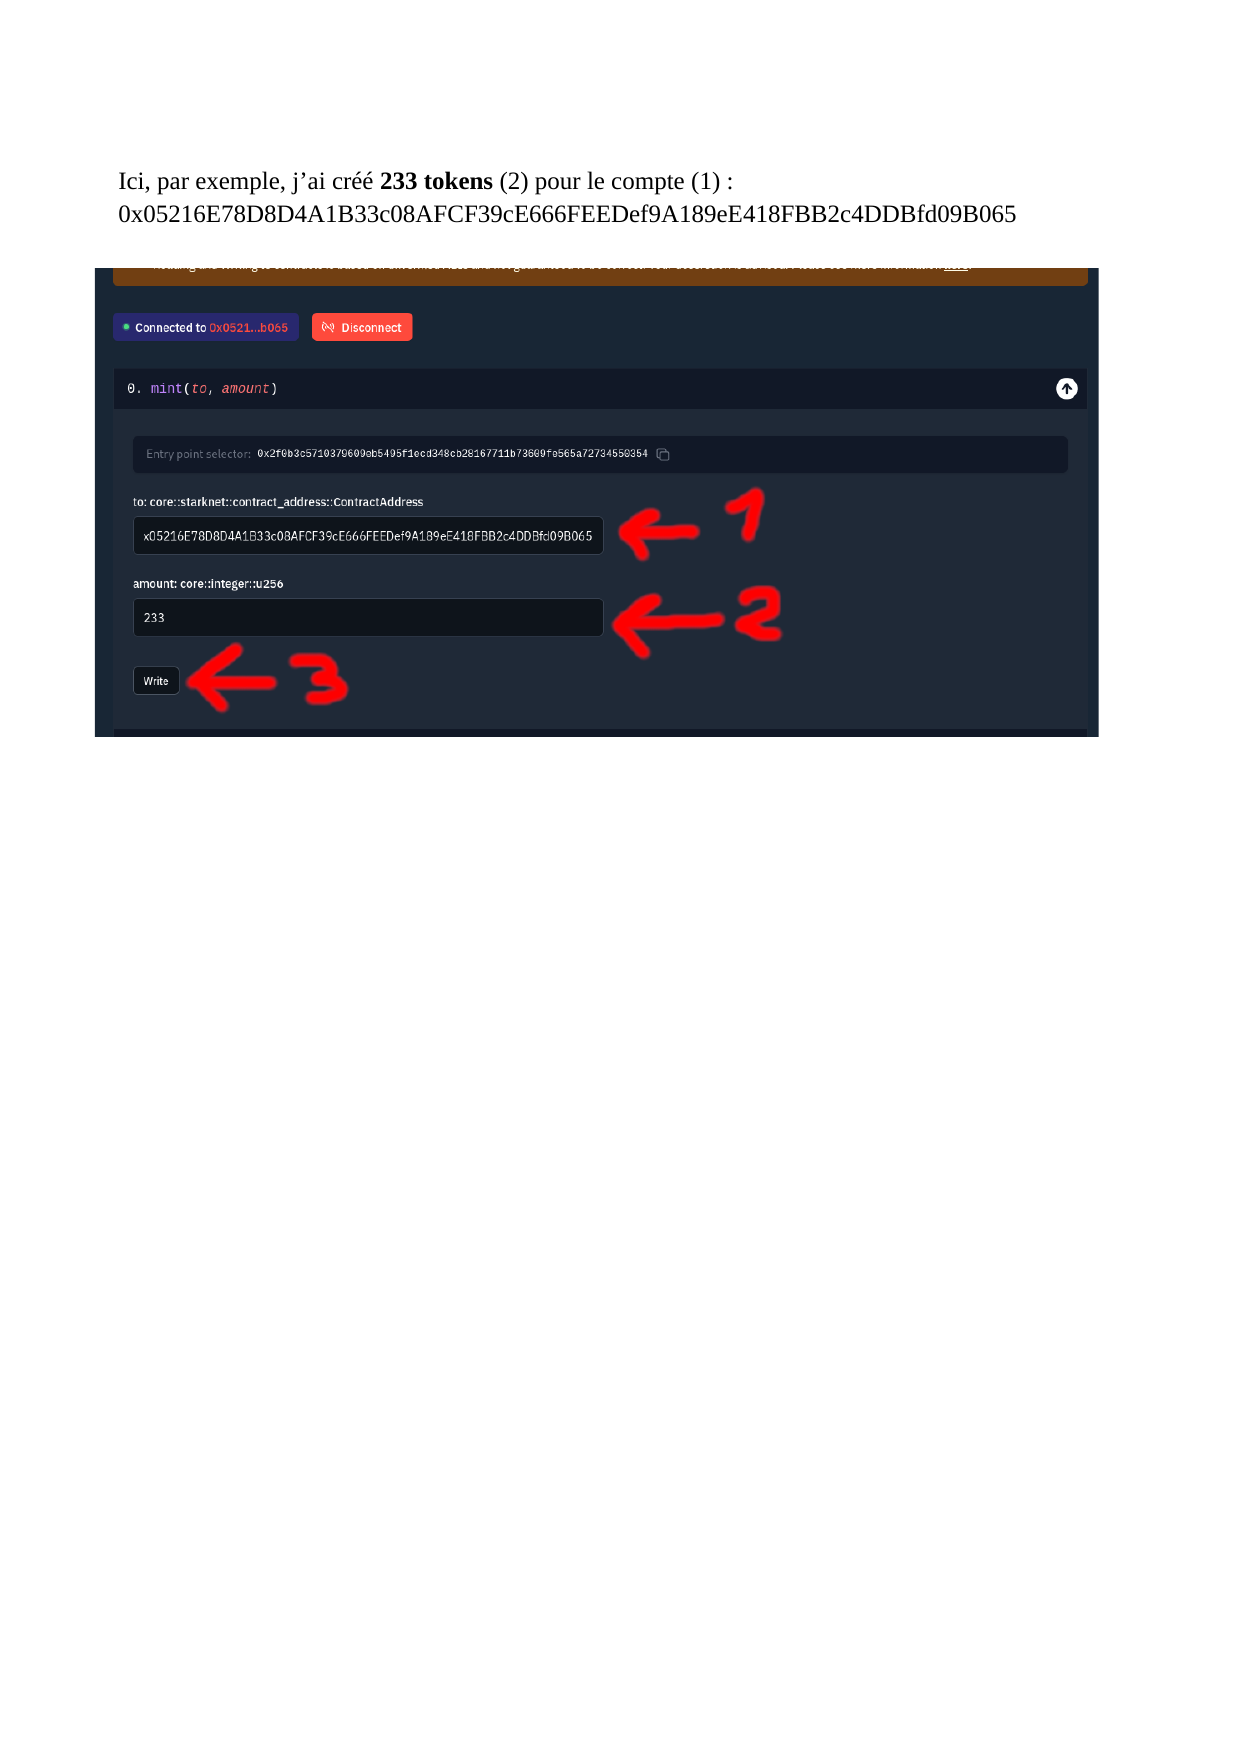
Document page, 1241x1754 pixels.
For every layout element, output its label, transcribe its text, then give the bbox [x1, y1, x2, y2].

text Ici, par exemple, j’ai créé 233 tokens (2) pour le compte (1) : 0x05216E78D8D4A1B33c08AFCF39cE666FEEDef9A189eE418FBB2c4DDBfd09B065 [118, 166, 1122, 227]
picture [94, 268, 1099, 737]
